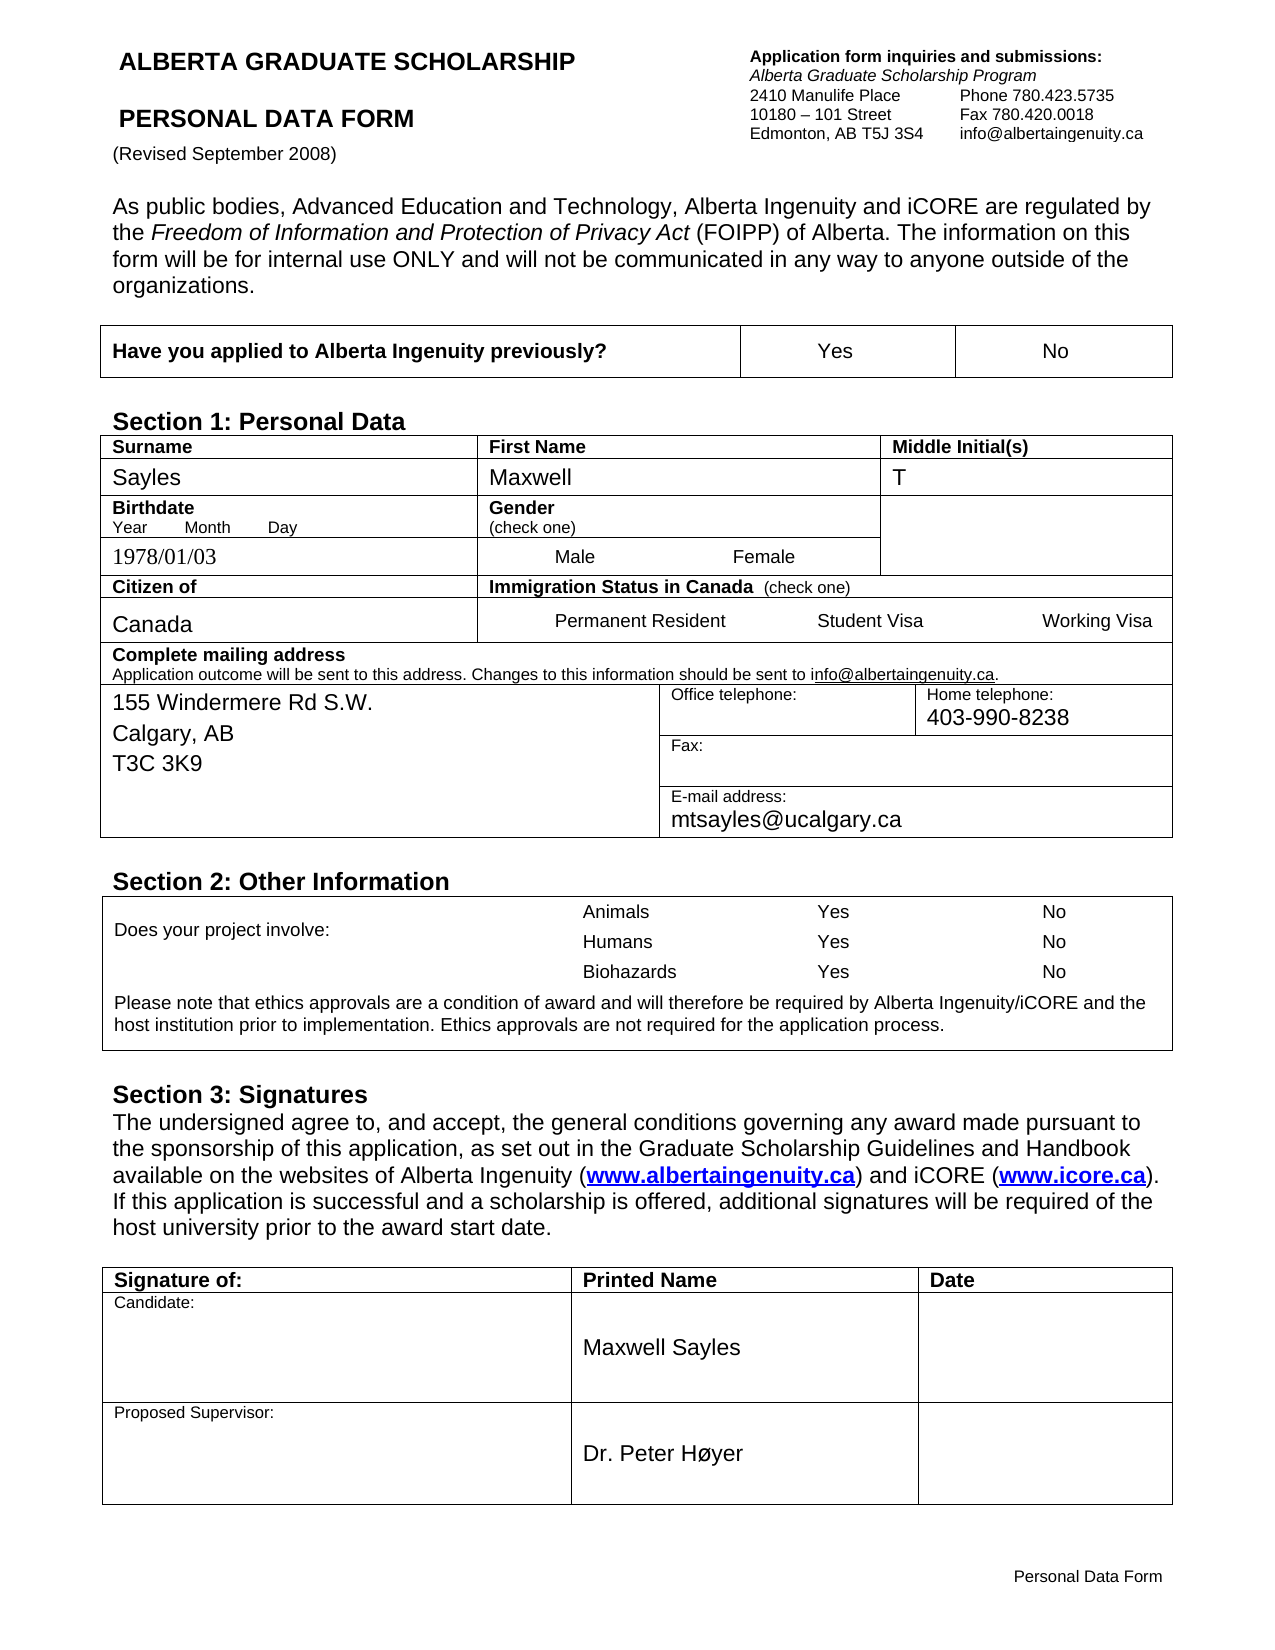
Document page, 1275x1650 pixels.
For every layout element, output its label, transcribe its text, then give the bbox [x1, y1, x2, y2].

text Edmonton, AB T5J 3S4 info@albertaingenuity.ca [749, 124, 1192, 141]
table_cell [478, 538, 543, 575]
table_header Have you applied to Alberta Ingenuity previously? [101, 326, 740, 377]
table_header First Name [478, 436, 880, 458]
table_cell T [881, 459, 1172, 495]
table_header Yes [806, 897, 918, 926]
table_cell Dr. Peter Høyer [572, 1403, 918, 1504]
table_header No [1031, 326, 1172, 377]
table_cell [956, 598, 1031, 642]
table_cell Sayles [101, 459, 477, 495]
text (Revised September 2008) [112, 143, 1162, 164]
table_cell [721, 956, 806, 986]
table_cell Working Visa [1031, 598, 1172, 642]
table_header [721, 897, 806, 926]
table_cell Citizen of [101, 576, 477, 597]
table_cell [919, 1293, 1172, 1402]
table_cell Male [543, 538, 618, 575]
table_header Birthdate Year Month Day [101, 496, 477, 537]
table_header [741, 326, 806, 377]
table_header Middle Initial(s) [881, 436, 1172, 458]
table_cell E-mail address: mtsayles@ucalgary.ca [660, 787, 1172, 837]
text Section 1: Personal Data [112, 407, 1162, 435]
table_header Signature of: [103, 1268, 571, 1292]
text Section 3: Signatures [112, 1080, 1162, 1109]
table_cell No [1031, 956, 1172, 986]
text 2410 Manulife Place Phone 780.423.5735 [749, 85, 1192, 104]
table_header [956, 326, 1031, 377]
table_cell Humans [571, 926, 721, 956]
text Application form inquiries and submissions: [749, 47, 1192, 66]
text PERSONAL DATA FORM [119, 104, 650, 133]
table_cell Female [721, 538, 880, 575]
table_cell Fax: [660, 736, 1172, 786]
table_cell 155 Windermere Rd S.W. Calgary, AB T3C 3K9 [101, 685, 659, 837]
table_header Yes [806, 326, 955, 377]
table_cell [478, 598, 543, 642]
table_cell Immigration Status in Canada (check one) [478, 576, 1172, 597]
table_cell [740, 598, 806, 642]
table_cell [618, 538, 721, 575]
table_cell 1978/01/03 [101, 538, 477, 575]
text As public bodies, Advanced Education and Technology, Alberta Ingenuity and iCORE are regulated by the Freedom of Information and Protection of Privacy Act (FOIPP) of Alberta. The information on this form will be for internal use ONLY and will not be communicated in any way to anyone outside of the organizations. [112, 193, 1162, 298]
table_header [918, 897, 1031, 926]
table_cell Canada [101, 598, 477, 642]
table_header Gender (check one) [478, 496, 880, 537]
table_header Home telephone: 403-990-8238 [916, 685, 1172, 735]
table_cell Complete mailing address Application outcome will be sent to this address. Changes to this information should be sent to info@albertaingenuity.ca. [101, 643, 1172, 684]
table_cell Maxwell [478, 459, 880, 495]
text Section 2: Other Information [112, 867, 1162, 896]
table_cell [918, 926, 1031, 956]
text The undersigned agree to, and accept, the general conditions governing any award made pursuant to the sponsorship of this application, as set out in the Graduate Scholarship Guidelines and Handbook available on the websites of Alberta Ingenuity (www.albertaingenuity.ca) and iCORE (www.icore.ca). If this application is successful and a scholarship is offered, additional signatures will be required of the host university prior to the award start date. [112, 1109, 1162, 1241]
table_cell Proposed Supervisor: [103, 1403, 571, 1504]
table_header No [1031, 897, 1172, 926]
table_cell Please note that ethics approvals are a condition of award and will therefore be required by Alberta Ingenuity/iCORE and the host institution prior to implementation. Ethics approvals are not required for the application process. [103, 986, 1172, 1050]
text 10180 – 101 Street Fax 780.420.0018 [749, 104, 1192, 124]
text Alberta Graduate Scholarship Program [749, 66, 1192, 85]
text ALBERTA GRADUATE SCHOLARSHIP [119, 47, 650, 76]
table_cell Yes [806, 956, 918, 986]
table_header Office telephone: [660, 685, 915, 735]
table_cell Student Visa [806, 598, 956, 642]
table_cell [721, 926, 806, 956]
table_cell [881, 496, 1172, 575]
table_cell Candidate: [103, 1293, 571, 1402]
table_cell Maxwell Sayles [572, 1293, 918, 1402]
table_cell Permanent Resident [543, 598, 740, 642]
table_header Animals [571, 897, 721, 926]
table_header Printed Name [572, 1268, 918, 1292]
table_cell [919, 1403, 1172, 1504]
table_cell No [1031, 926, 1172, 956]
table_cell Biohazards [571, 956, 721, 986]
table_header Date [919, 1268, 1172, 1292]
table_header Does your project involve: [103, 897, 571, 986]
table_cell [918, 956, 1031, 986]
table_header Surname [101, 436, 477, 458]
table_cell Yes [806, 926, 918, 956]
